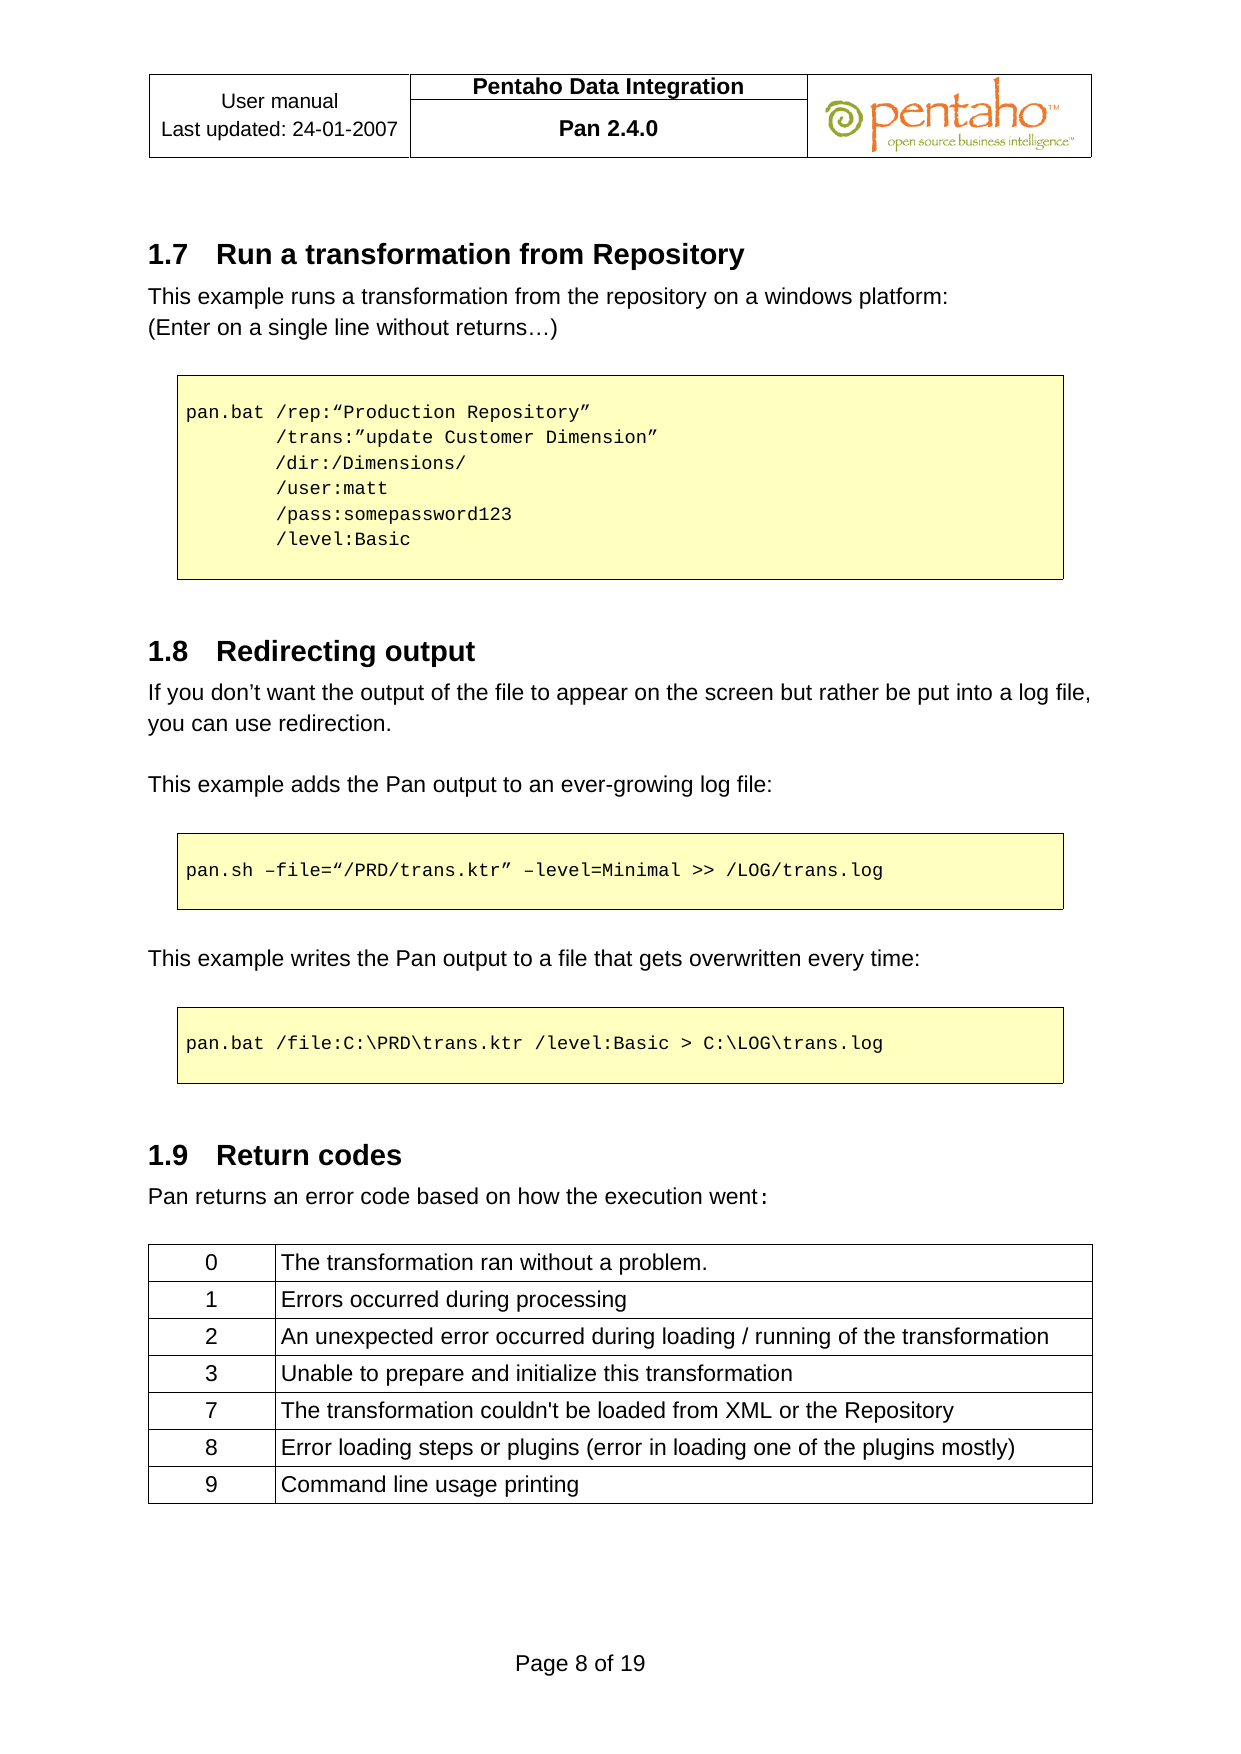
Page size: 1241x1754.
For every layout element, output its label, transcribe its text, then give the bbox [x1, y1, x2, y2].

table_cell 9 [149, 1467, 275, 1503]
table_cell Command line usage printing [276, 1467, 1092, 1503]
subtitle Run a transformation from Repository [148, 238, 1092, 271]
text This example writes the Pan output to a file that gets overwritten every time: [148, 945, 1092, 971]
subtitle Redirecting output [148, 635, 1092, 667]
text /trans:”update Customer Dimension” [178, 426, 1063, 450]
text This example adds the Pan output to an ever-growing log file: [148, 772, 1092, 797]
table_cell Errors occurred during processing [276, 1282, 1092, 1318]
table_cell An unexpected error occurred during loading / running of the transformation [276, 1319, 1092, 1355]
text pan.sh –file=“/PRD/trans.ktr” –level=Minimal >> /LOG/trans.log [178, 858, 1063, 882]
text This example runs a transformation from the repository on a windows platform: [148, 283, 1092, 309]
table_header 0 [149, 1245, 275, 1281]
table_cell Error loading steps or plugins (error in loading one of the plugins mostly) [276, 1430, 1092, 1466]
table_cell 3 [149, 1356, 275, 1392]
table_cell Unable to prepare and initialize this transformation [276, 1356, 1092, 1392]
text /user:matt [178, 477, 1063, 501]
table_cell 1 [149, 1282, 275, 1318]
subtitle Return codes [148, 1139, 1092, 1171]
text pan.bat /file:C:\PRD\trans.ktr /level:Basic > C:\LOG\trans.log [178, 1032, 1063, 1055]
table_cell 8 [149, 1430, 275, 1466]
table_cell The transformation couldn't be loaded from XML or the Repository [276, 1393, 1092, 1429]
table_header The transformation ran without a problem. [276, 1245, 1092, 1281]
text (Enter on a single line without returns…) [148, 314, 1092, 340]
text Pan returns an error code based on how the execution went: [148, 1184, 1092, 1211]
table_cell 7 [149, 1393, 275, 1429]
text If you don’t want the output of the file to appear on the screen but rather be put into a log file, you can use redirection. [148, 680, 1092, 736]
table_cell 2 [149, 1319, 275, 1355]
text /dir:/Dimensions/ [178, 452, 1063, 475]
text /level:Basic [178, 528, 1063, 551]
text pan.bat /rep:“Production Repository” [178, 401, 1063, 424]
text /pass:somepassword123 [178, 502, 1063, 526]
